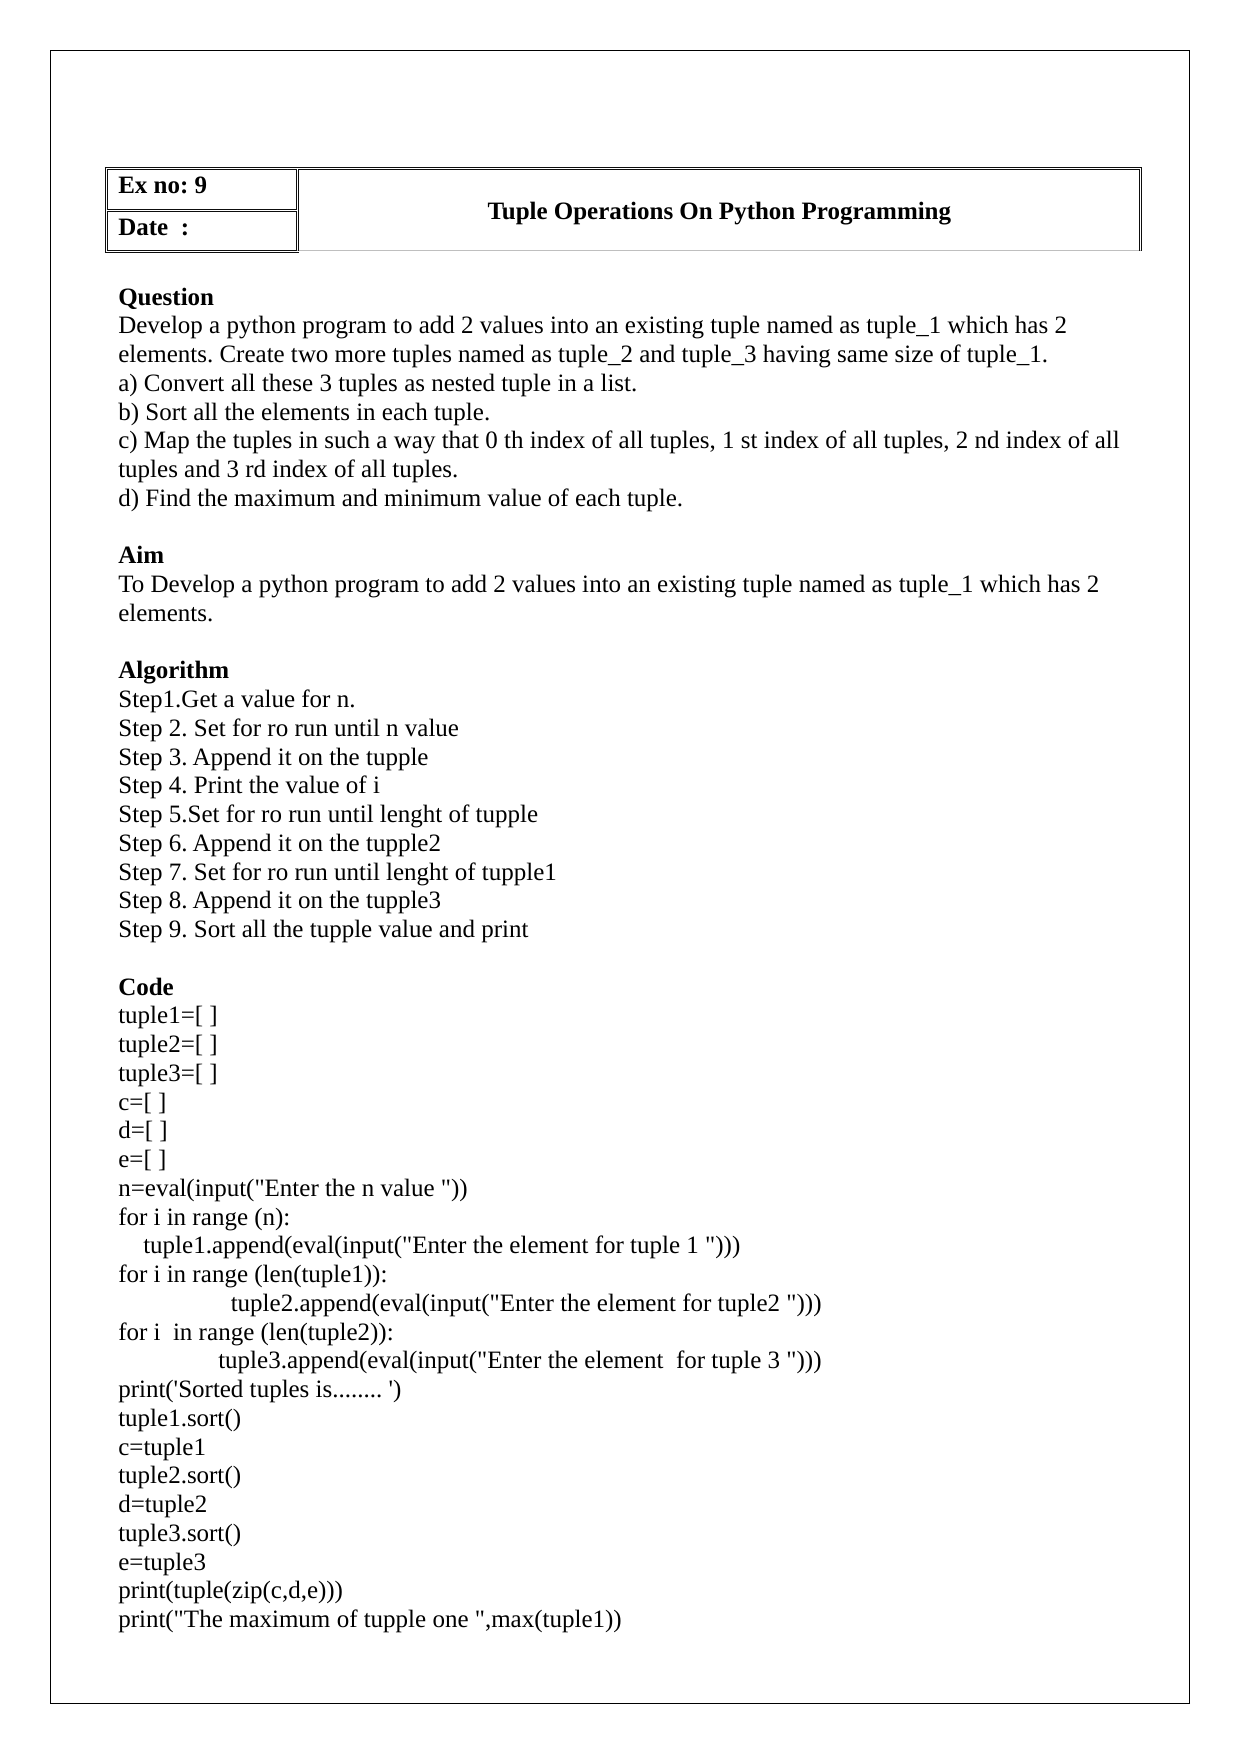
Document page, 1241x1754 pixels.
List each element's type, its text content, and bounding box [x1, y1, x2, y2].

text tuple2.sort() [118, 1461, 1122, 1489]
text c=[ ] [118, 1087, 1122, 1116]
text tuples and 3 rd index of all tuples. [118, 454, 1122, 483]
text Code [118, 972, 1122, 1001]
text e=[ ] [118, 1144, 1122, 1173]
text print('Sorted tuples is........ ') [118, 1374, 1122, 1403]
text print("The maximum of tupple one ",max(tuple1)) [118, 1604, 1122, 1633]
text To Develop a python program to add 2 values into an existing tuple named as tuple_1 which has 2 [118, 569, 1122, 598]
text Step 9. Sort all the tupple value and print [118, 914, 1122, 943]
text c=tuple1 [118, 1432, 1122, 1461]
text tuple2=[ ] [118, 1029, 1122, 1058]
table_cell Date : [108, 212, 296, 250]
text Step1.Get a value for n. [118, 684, 1122, 713]
text elements. Create two more tuples named as tuple_2 and tuple_3 having same size of tuple_1. [118, 339, 1122, 368]
text tuple1.append(eval(input("Enter the element for tuple 1 "))) [118, 1231, 1122, 1259]
text tuple2.append(eval(input("Enter the element for tuple2 "))) [118, 1288, 1122, 1317]
text c) Map the tuples in such a way that 0 th index of all tuples, 1 st index of all tuples, 2 nd index of all [118, 426, 1122, 454]
text Step 2. Set for ro run until n value [118, 713, 1122, 742]
text Step 5.Set for ro run until lenght of tupple [118, 799, 1122, 828]
text print(tuple(zip(c,d,e))) [118, 1576, 1122, 1604]
text Algorithm [118, 656, 1122, 684]
text Step 3. Append it on the tupple [118, 742, 1122, 771]
table_header Ex no: 9 [108, 170, 296, 209]
text Aim [118, 541, 1122, 569]
text Question [118, 282, 1122, 311]
text e=tuple3 [118, 1547, 1122, 1576]
text d=[ ] [118, 1116, 1122, 1144]
text d) Find the maximum and minimum value of each tuple. [118, 483, 1122, 512]
text a) Convert all these 3 tuples as nested tuple in a list. [118, 368, 1122, 397]
text Step 7. Set for ro run until lenght of tupple1 [118, 857, 1122, 886]
text Step 6. Append it on the tupple2 [118, 828, 1122, 857]
text tuple1.sort() [118, 1403, 1122, 1432]
text for i in range (n): [118, 1202, 1122, 1231]
text for i in range (len(tuple1)): [118, 1259, 1122, 1288]
text Step 4. Print the value of i [118, 771, 1122, 799]
text n=eval(input("Enter the n value ")) [118, 1173, 1122, 1202]
text Develop a python program to add 2 values into an existing tuple named as tuple_1 which has 2 [118, 311, 1122, 339]
text Step 8. Append it on the tupple3 [118, 886, 1122, 914]
text b) Sort all the elements in each tuple. [118, 397, 1122, 426]
text elements. [118, 598, 1122, 627]
table_header Tuple Operations On Python Programming [299, 170, 1139, 250]
text tuple3.append(eval(input("Enter the element for tuple 3 "))) [118, 1346, 1122, 1374]
text tuple1=[ ] [118, 1001, 1122, 1029]
text tuple3.sort() [118, 1518, 1122, 1547]
text d=tuple2 [118, 1489, 1122, 1518]
text for i in range (len(tuple2)): [118, 1317, 1122, 1346]
text tuple3=[ ] [118, 1058, 1122, 1087]
